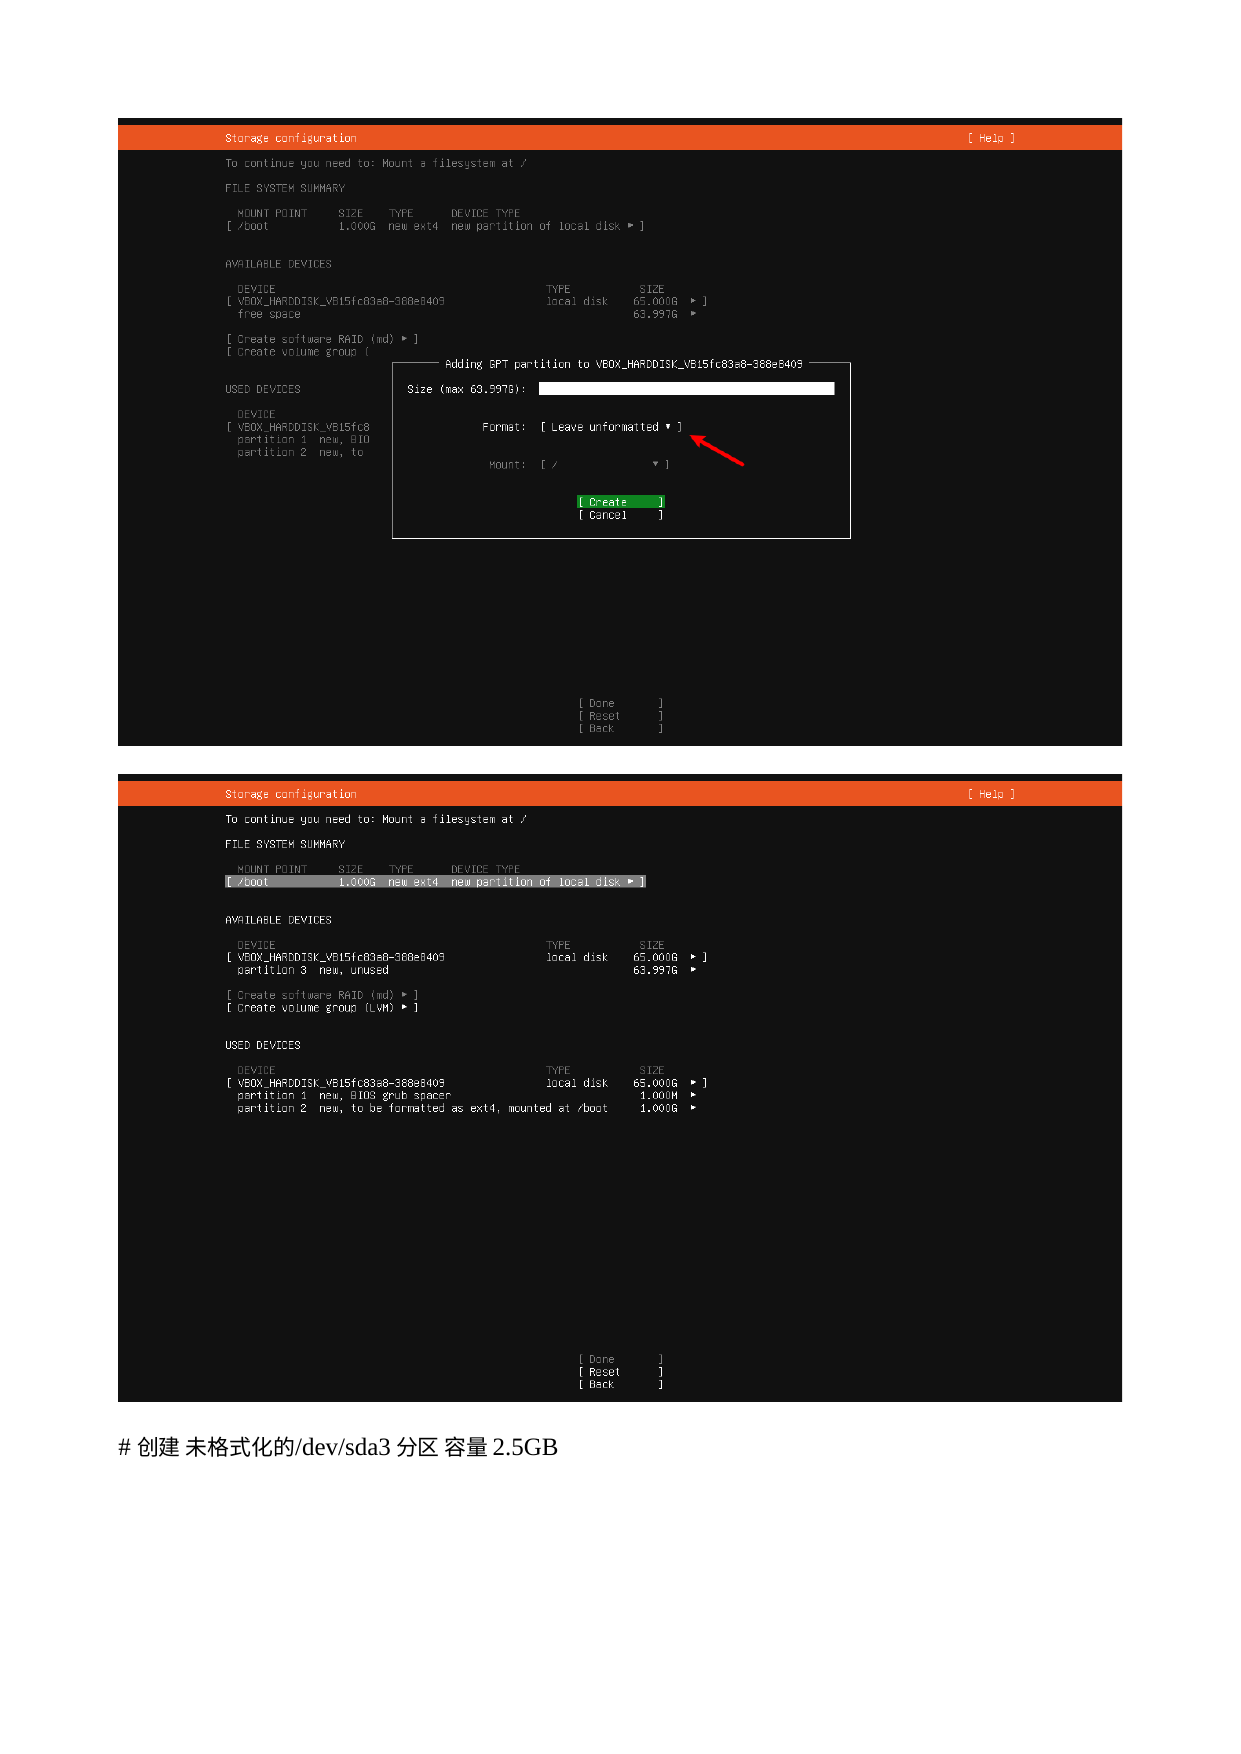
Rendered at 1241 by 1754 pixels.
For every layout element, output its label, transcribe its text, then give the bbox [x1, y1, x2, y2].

text # 创建 未格式化的/dev/sda3分区 容量2.5GB [118, 1430, 1122, 1462]
picture [118, 774, 1123, 1402]
picture [118, 118, 1123, 746]
